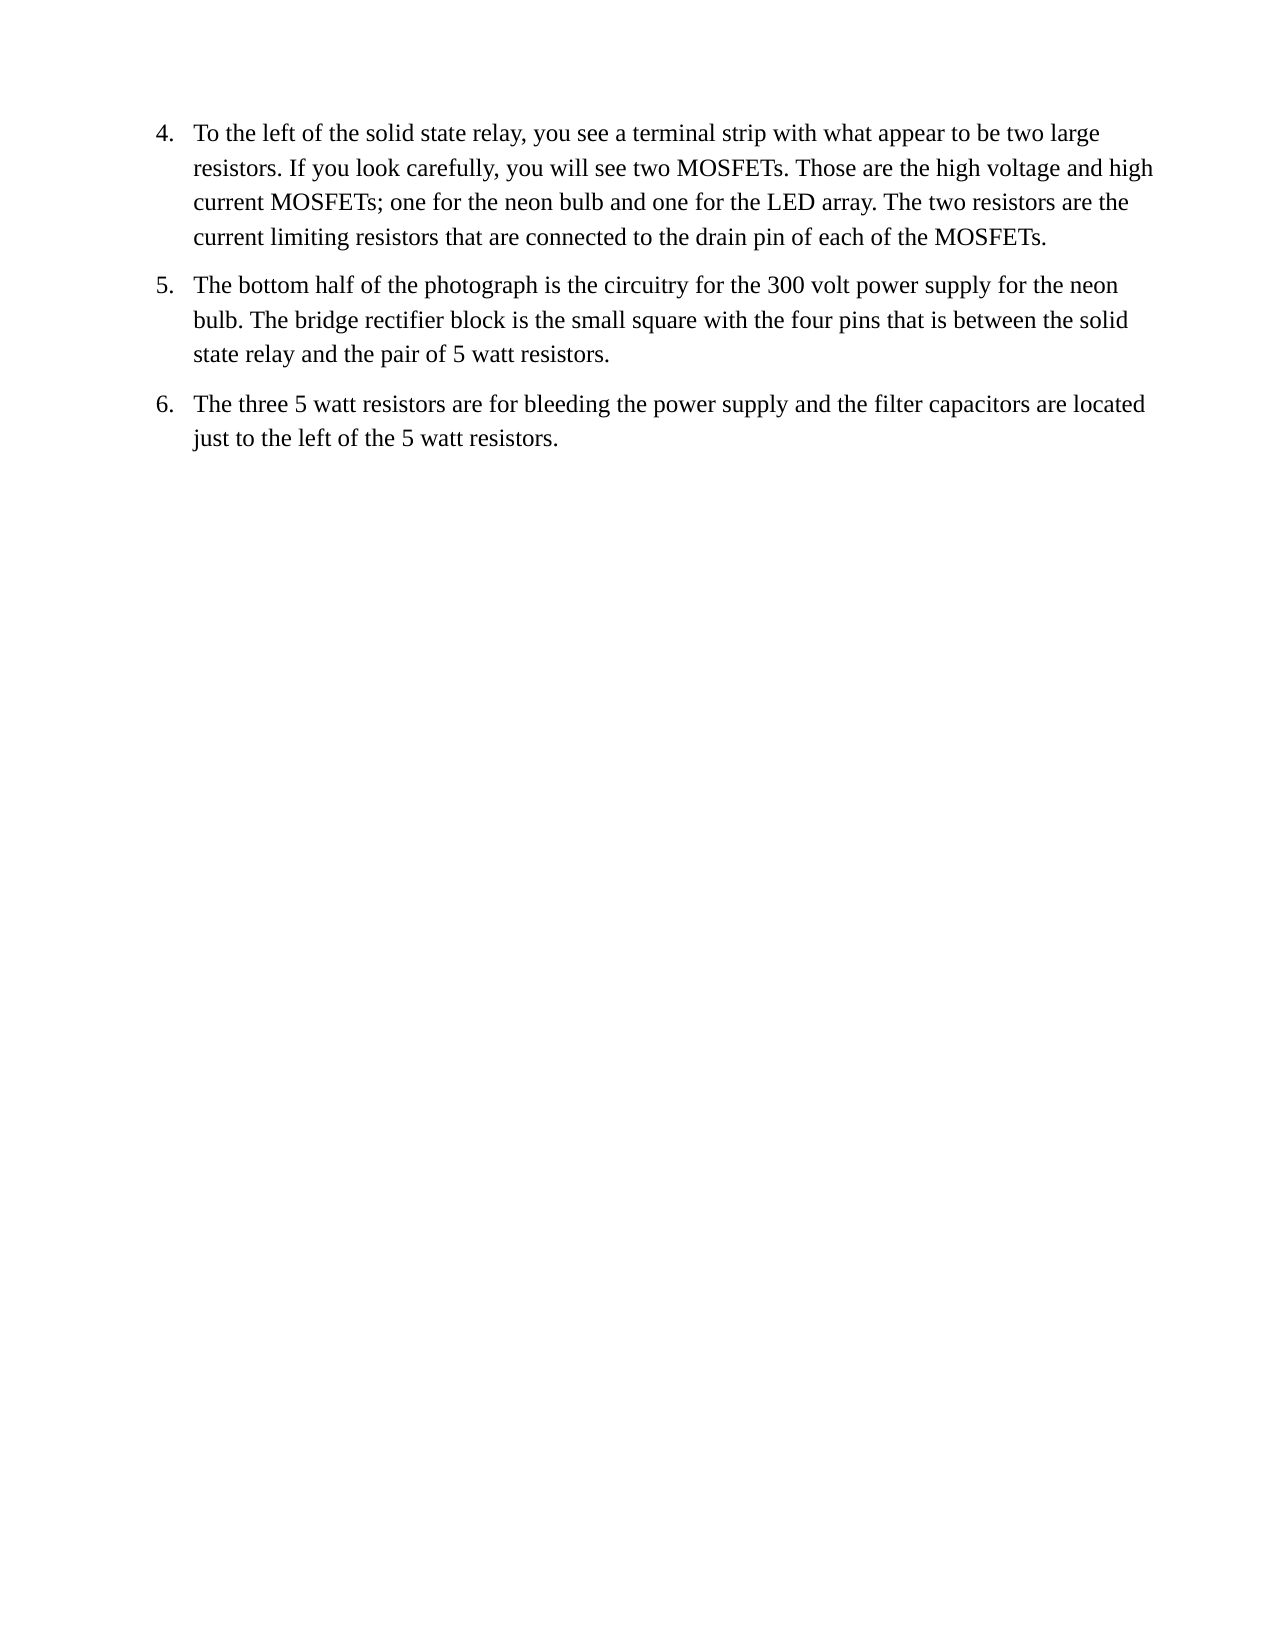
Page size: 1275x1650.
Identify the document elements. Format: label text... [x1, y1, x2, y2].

list The bottom half of the photograph is the circuitry for the 300 volt power supply for the neon bulb. The bridge rectifier block is the small square with the four pins that is between the solid state relay and the pair of 5 watt resistors. [156, 271, 1157, 368]
list To the left of the solid state relay, you see a terminal strip with what appear to be two large resistors. If you look carefully, you will see two MOSFETs. Those are the high voltage and high current MOSFETs; one for the neon bulb and one for the LED array. The two resistors are the current limiting resistors that are connected to the drain pin of each of the MOSFETs. [156, 118, 1157, 250]
list The three 5 watt resistors are for bleeding the power supply and the filter capacitors are located just to the left of the 5 watt resistors. [156, 389, 1157, 452]
